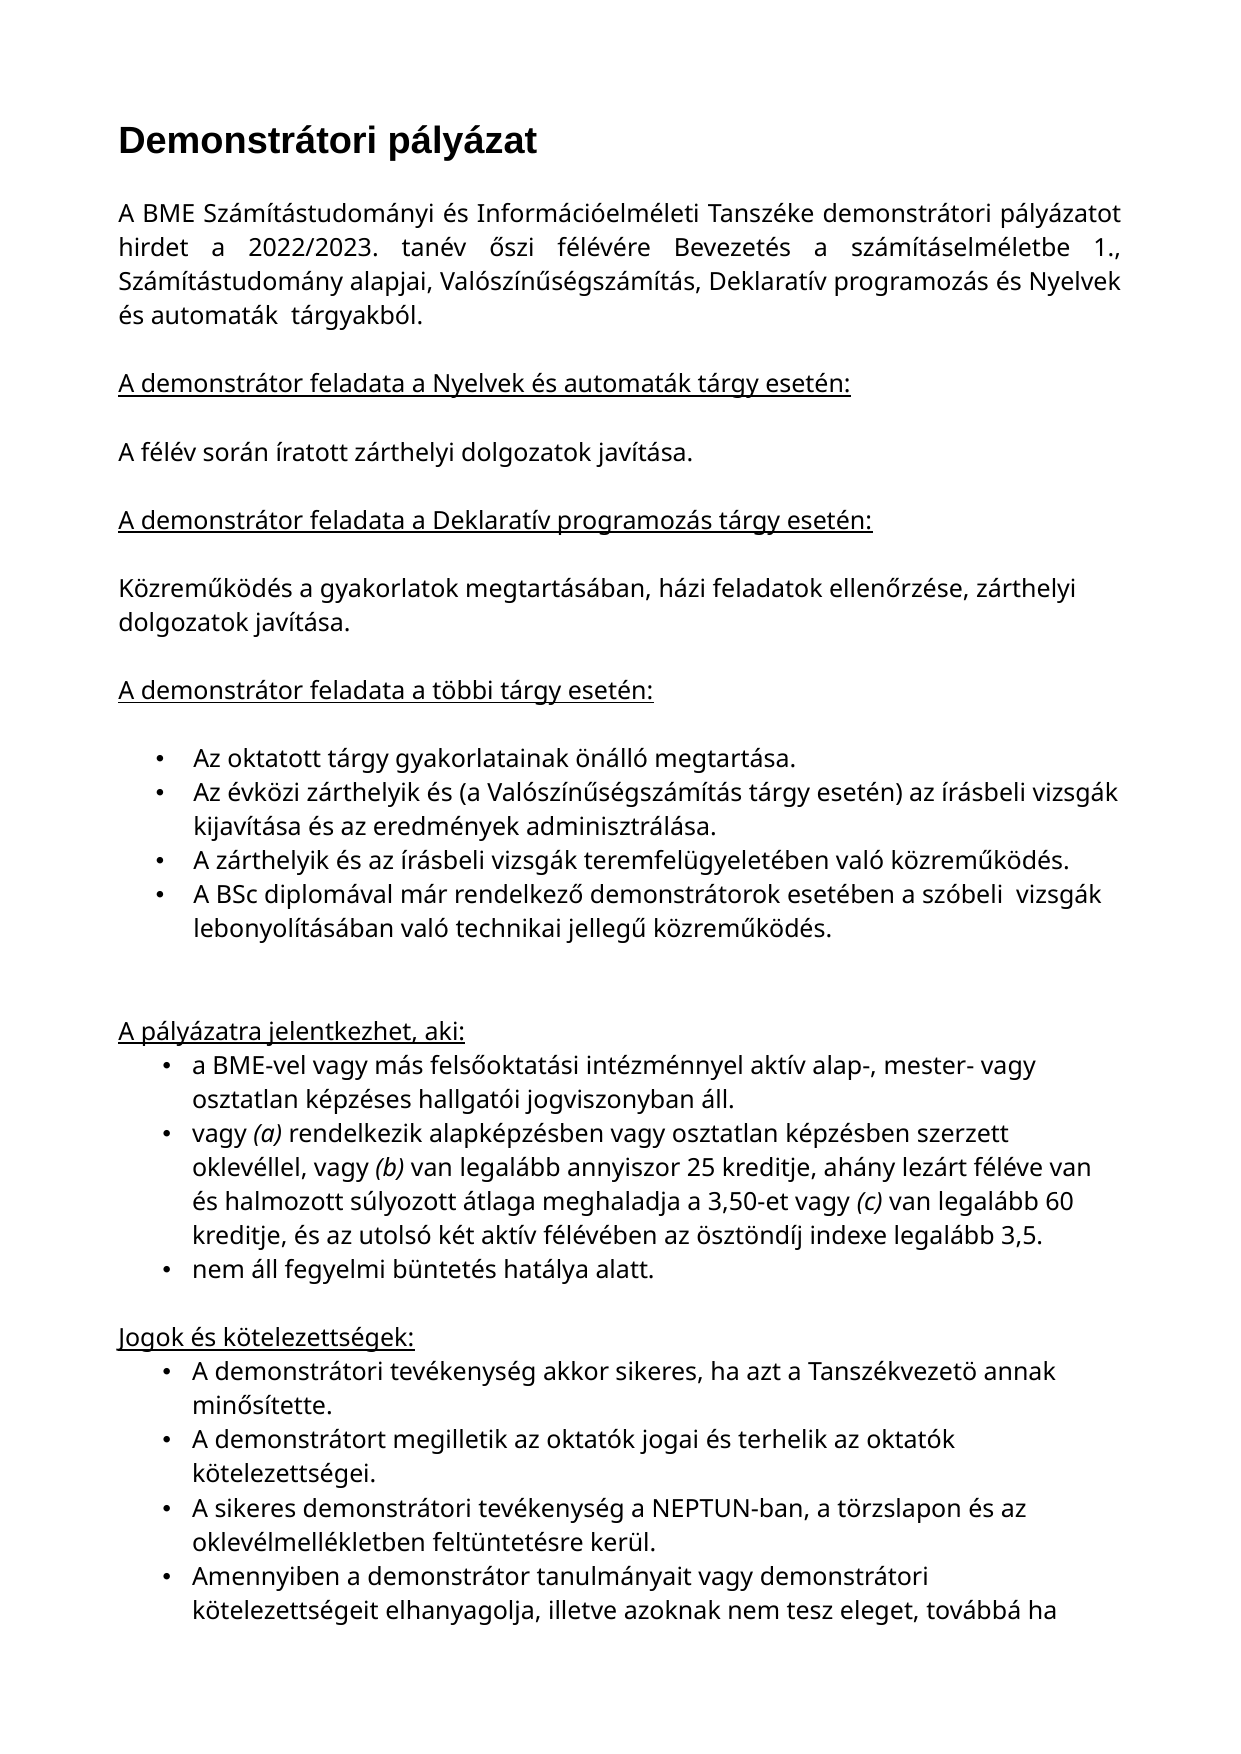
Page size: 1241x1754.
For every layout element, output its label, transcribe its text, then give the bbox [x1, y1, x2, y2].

list A demonstrátori tevékenység akkor sikeres, ha azt a Tanszékvezetö annak minősítette. [162, 1354, 1122, 1422]
text A BME Számítástudományi és Információelméleti Tanszéke demonstrátori pályázatot hirdet a 2022/2023. tanév őszi félévére Bevezetés a számításelméletbe 1., Számítástudomány alapjai, Valószínűségszámítás, Deklaratív programozás és Nyelvek és automaták tárgyakból. [118, 196, 1122, 332]
text Jogok és kötelezettségek: [118, 1320, 1122, 1354]
text A demonstrátor feladata a Deklaratív programozás tárgy esetén: [118, 502, 1122, 536]
list vagy (a) rendelkezik alapképzésben vagy osztatlan képzésben szerzett oklevéllel, vagy (b) van legalább annyiszor 25 kreditje, ahány lezárt féléve van és halmozott súlyozott átlaga meghaladja a 3,50-et vagy (c) van legalább 60 kreditje, és az utolsó két aktív félévében az ösztöndíj indexe legalább 3,5. [162, 1116, 1122, 1252]
text A félév során íratott zárthelyi dolgozatok javítása. [118, 434, 1122, 468]
text Közreműködés a gyakorlatok megtartásában, házi feladatok ellenőrzése, zárthelyi dolgozatok javítása. [118, 571, 1122, 639]
list A BSc diplomával már rendelkező demonstrátorok esetében a szóbeli vizsgák lebonyolításában való technikai jellegű közreműködés. [156, 877, 1122, 945]
list a BME-vel vagy más felsőoktatási intézménnyel aktív alap-, mester- vagy osztatlan képzéses hallgatói jogviszonyban áll. [162, 1047, 1122, 1116]
text A demonstrátor feladata a Nyelvek és automaták tárgy esetén: [118, 366, 1122, 400]
text A pályázatra jelentkezhet, aki: [118, 1013, 1122, 1047]
list Az oktatott tárgy gyakorlatainak önálló megtartása. [156, 741, 1122, 775]
text A demonstrátor feladata a többi tárgy esetén: [118, 673, 1122, 707]
subtitle Demonstrátori pályázat [118, 118, 1122, 162]
list Az évközi zárthelyik és (a Valószínűségszámítás tárgy esetén) az írásbeli vizsgák kijavítása és az eredmények adminisztrálása. [156, 775, 1122, 843]
list A demonstrátort megilletik az oktatók jogai és terhelik az oktatók kötelezettségei. [162, 1422, 1122, 1490]
list Amennyiben a demonstrátor tanulmányait vagy demonstrátori kötelezettségeit elhanyagolja, illetve azoknak nem tesz eleget, továbbá ha [162, 1558, 1122, 1626]
list A zárthelyik és az írásbeli vizsgák teremfelügyeletében való közreműködés. [156, 843, 1122, 877]
list nem áll fegyelmi büntetés hatálya alatt. [162, 1252, 1122, 1286]
list A sikeres demonstrátori tevékenység a NEPTUN-ban, a törzslapon és az oklevélmellékletben feltüntetésre kerül. [162, 1490, 1122, 1558]
